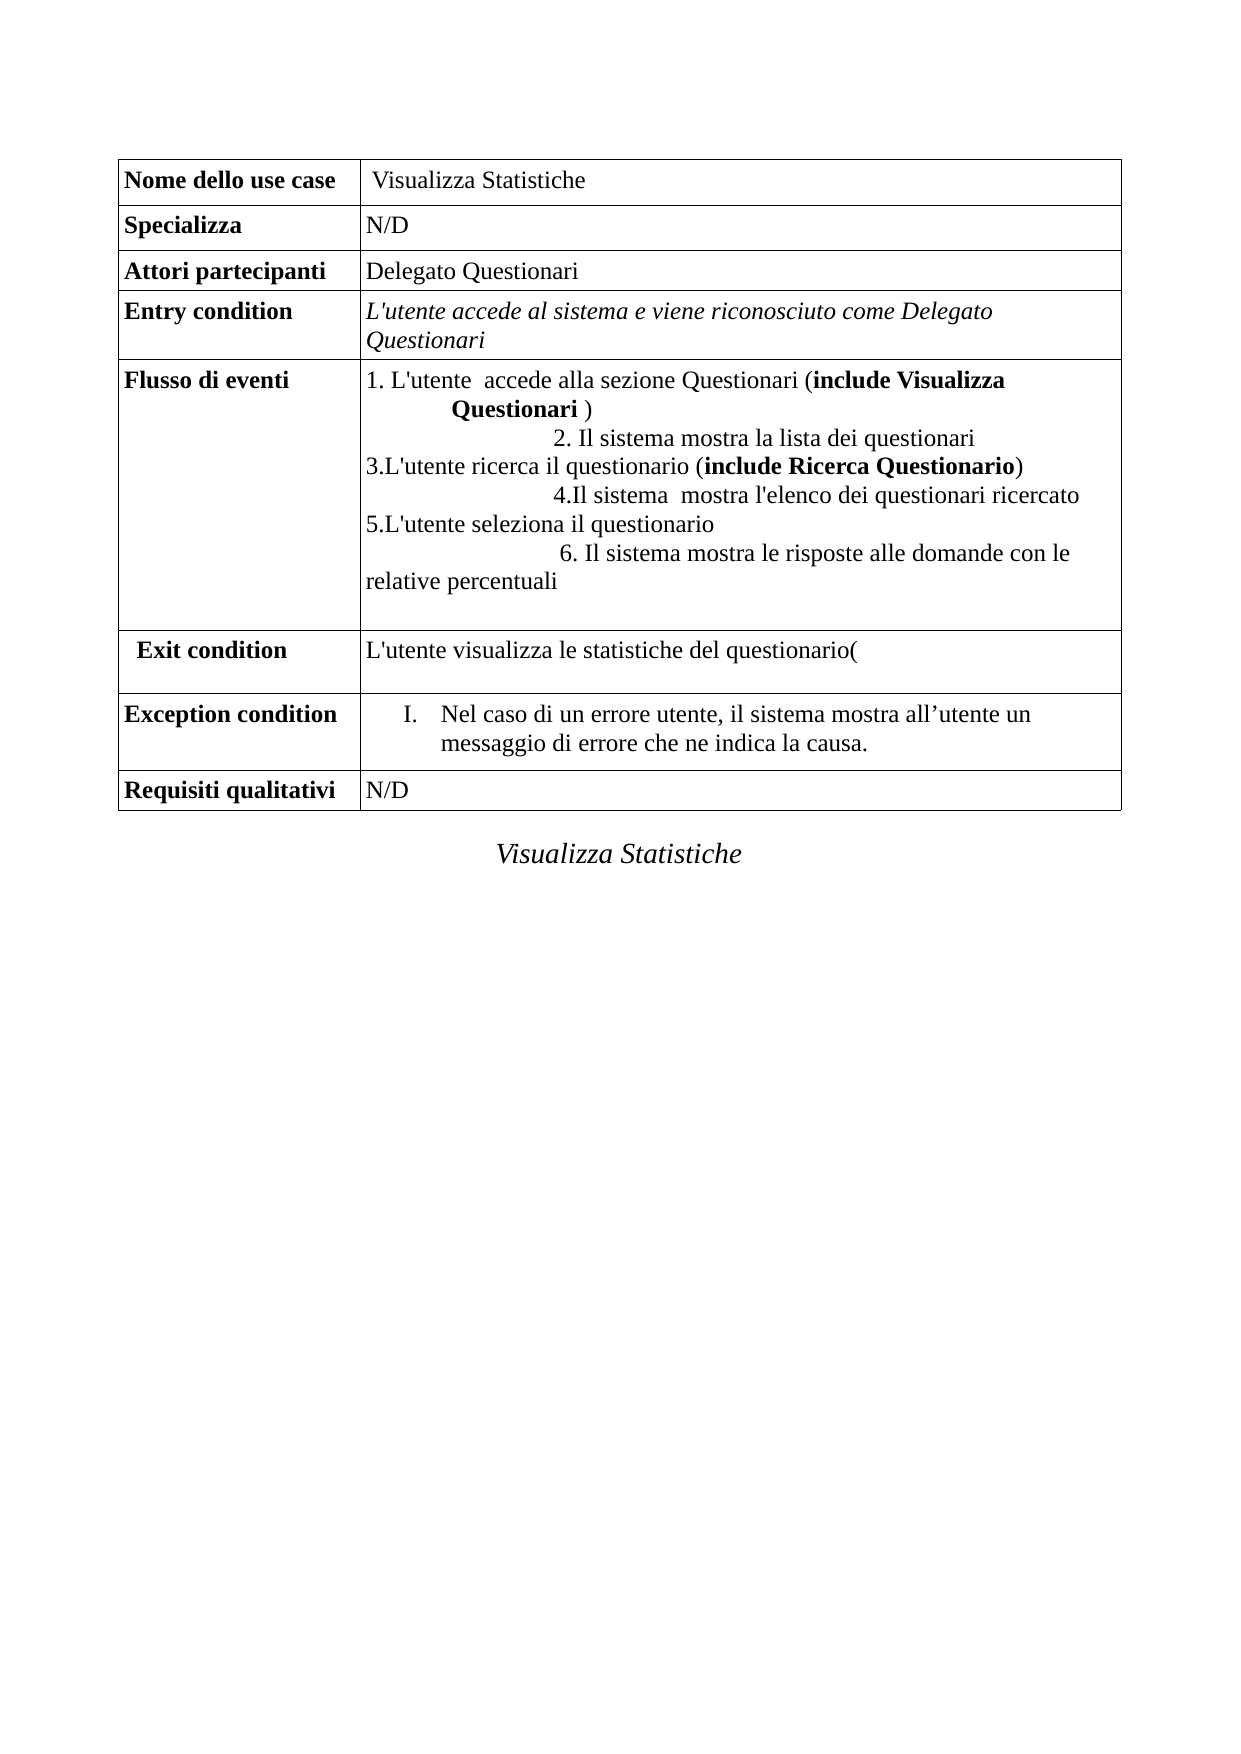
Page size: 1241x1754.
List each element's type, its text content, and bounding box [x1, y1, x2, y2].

table_header Visualizza Statistiche [361, 160, 1121, 205]
table_cell Exit condition [119, 631, 360, 693]
table_cell Attori partecipanti [119, 251, 360, 290]
text Visualizza Statistiche [118, 836, 1122, 870]
table_cell Nel caso di un errore utente, il sistema mostra all’utente un messaggio di errore che ne indica la causa. [361, 694, 1121, 770]
table_cell Entry condition [119, 291, 360, 359]
table_cell Exception condition [119, 694, 360, 770]
table_header Nome dello use case [119, 160, 360, 205]
table_cell Requisiti qualitativi [119, 771, 360, 810]
table_cell N/D [361, 206, 1121, 250]
table_cell Flusso di eventi [119, 360, 360, 630]
table_cell N/D [361, 771, 1121, 810]
table_cell Specializza [119, 206, 360, 250]
table_cell L'utente accede al sistema e viene riconosciuto come Delegato Questionari [361, 291, 1121, 359]
table_cell Delegato Questionari [361, 251, 1121, 290]
table_cell L'utente accede alla sezione Questionari (include Visualizza Questionari ) 2. Il sistema mostra la lista dei questionari 3.L'utente ricerca il questionario (include Ricerca Questionario) 4.Il sistema mostra l'elenco dei questionari ricercato 5.L'utente seleziona il questionario 6. Il sistema mostra le risposte alle domande con le relative percentuali [361, 360, 1121, 630]
table_cell L'utente visualizza le statistiche del questionario( [361, 631, 1121, 693]
